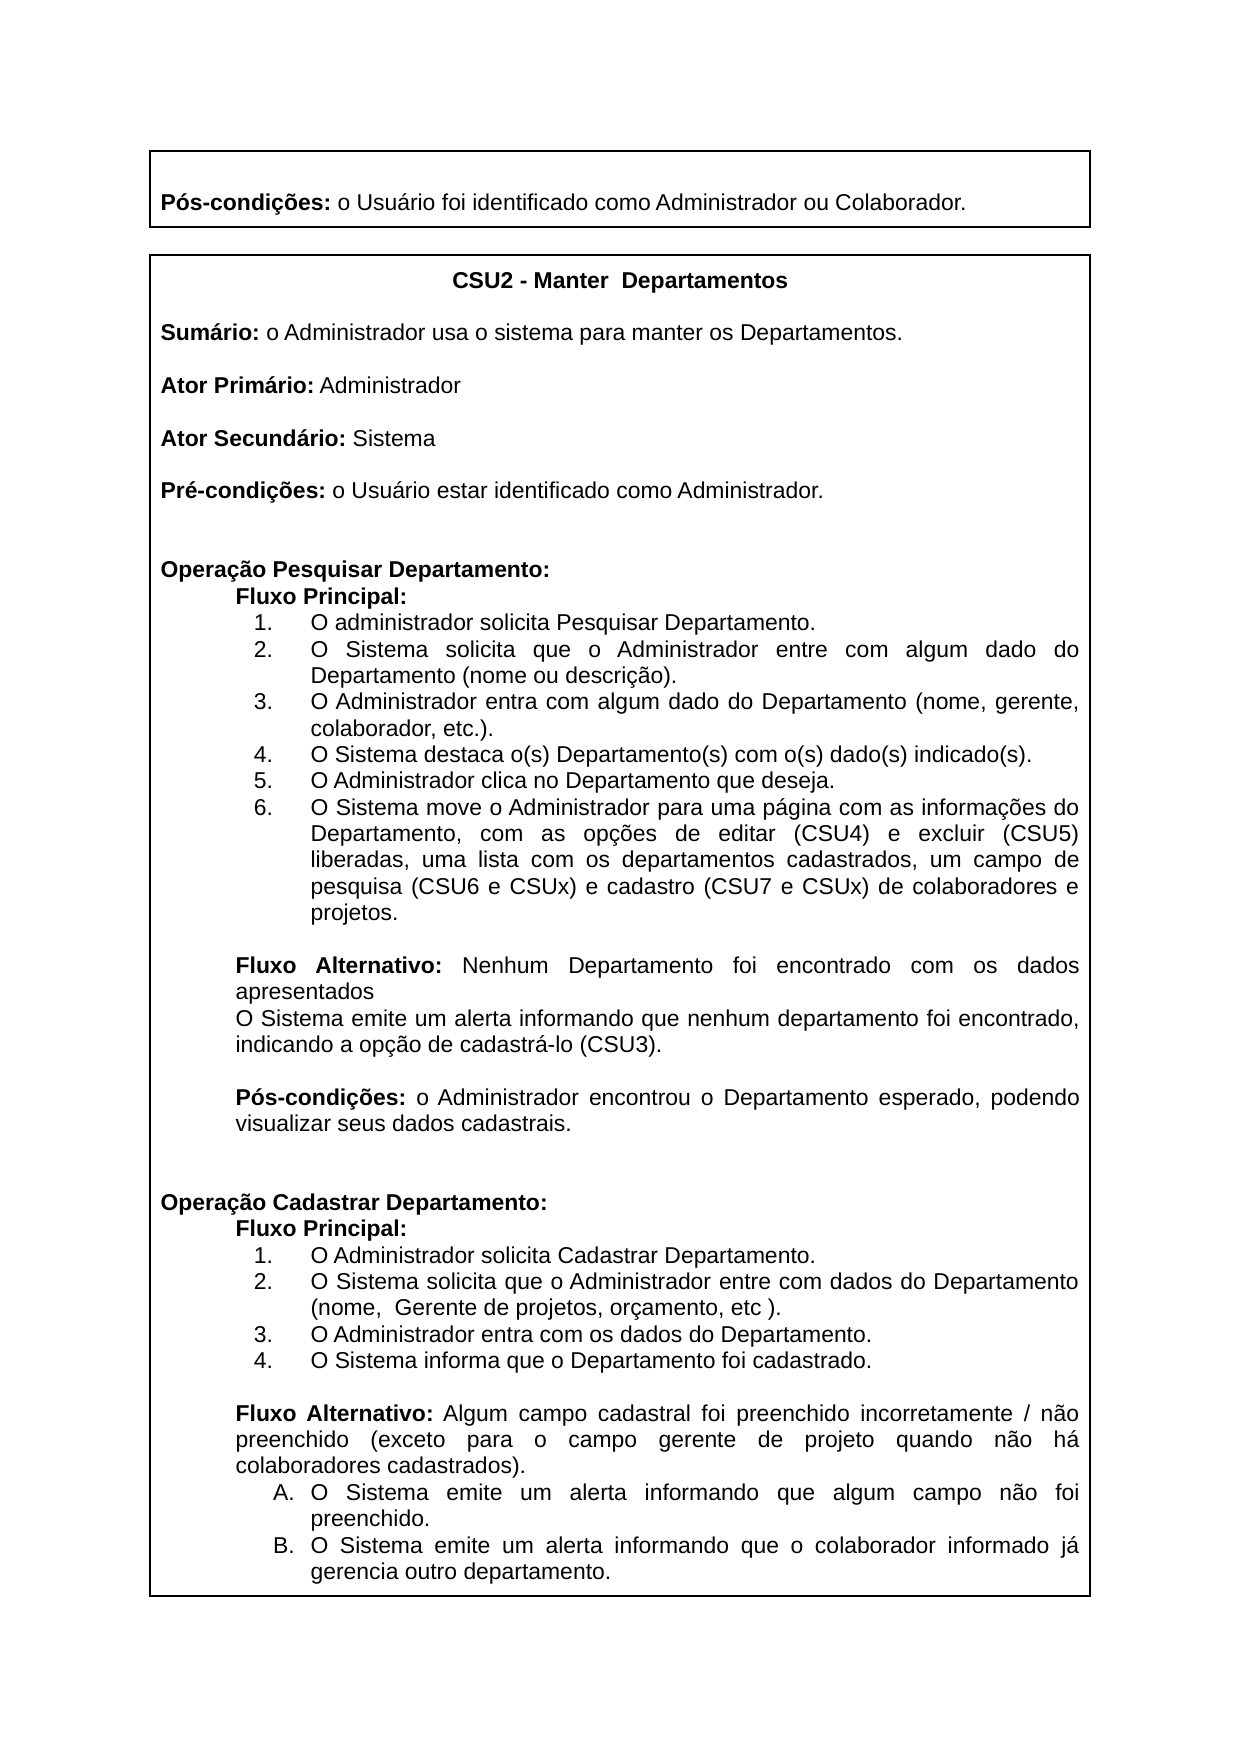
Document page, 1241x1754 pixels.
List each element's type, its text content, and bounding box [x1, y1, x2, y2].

table_header CSU2 - Manter Departamentos Sumário: o Administrador usa o sistema para manter os Departamentos. Ator Primário: Administrador Ator Secundário: Sistema Pré-condições: o Usuário estar identificado como Administrador. Operação Pesquisar Departamento: Fluxo Principal: O administrador solicita Pesquisar Departamento. O Sistema solicita que o Administrador entre com algum dado do Departamento (nome ou descrição). O Administrador entra com algum dado do Departamento (nome, gerente, colaborador, etc.). O Sistema destaca o(s) Departamento(s) com o(s) dado(s) indicado(s). O Administrador clica no Departamento que deseja. O Sistema move o Administrador para uma página com as informações do Departamento, com as opções de editar (CSU4) e excluir (CSU5) liberadas, uma lista com os departamentos cadastrados, um campo de pesquisa (CSU6 e CSUx) e cadastro (CSU7 e CSUx) de colaboradores e projetos. Fluxo Alternativo: Nenhum Departamento foi encontrado com os dados apresentados O Sistema emite um alerta informando que nenhum departamento foi encontrado, indicando a opção de cadastrá-lo (CSU3). Pós-condições: o Administrador encontrou o Departamento esperado, podendo visualizar seus dados cadastrais. Operação Cadastrar Departamento: Fluxo Principal: O Administrador solicita Cadastrar Departamento. O Sistema solicita que o Administrador entre com dados do Departamento (nome, Gerente de projetos, orçamento, etc ). O Administrador entra com os dados do Departamento. O Sistema informa que o Departamento foi cadastrado. Fluxo Alternativo: Algum campo cadastral foi preenchido incorretamente / não preenchido (exceto para o campo gerente de projeto quando não há colaboradores cadastrados). O Sistema emite um alerta informando que algum campo não foi preenchido. O Sistema emite um alerta informando que o colaborador informado já gerencia outro departamento. [151, 256, 1089, 1595]
table_header Pós-condições: o Usuário foi identificado como Administrador ou Colaborador. [151, 152, 1089, 226]
